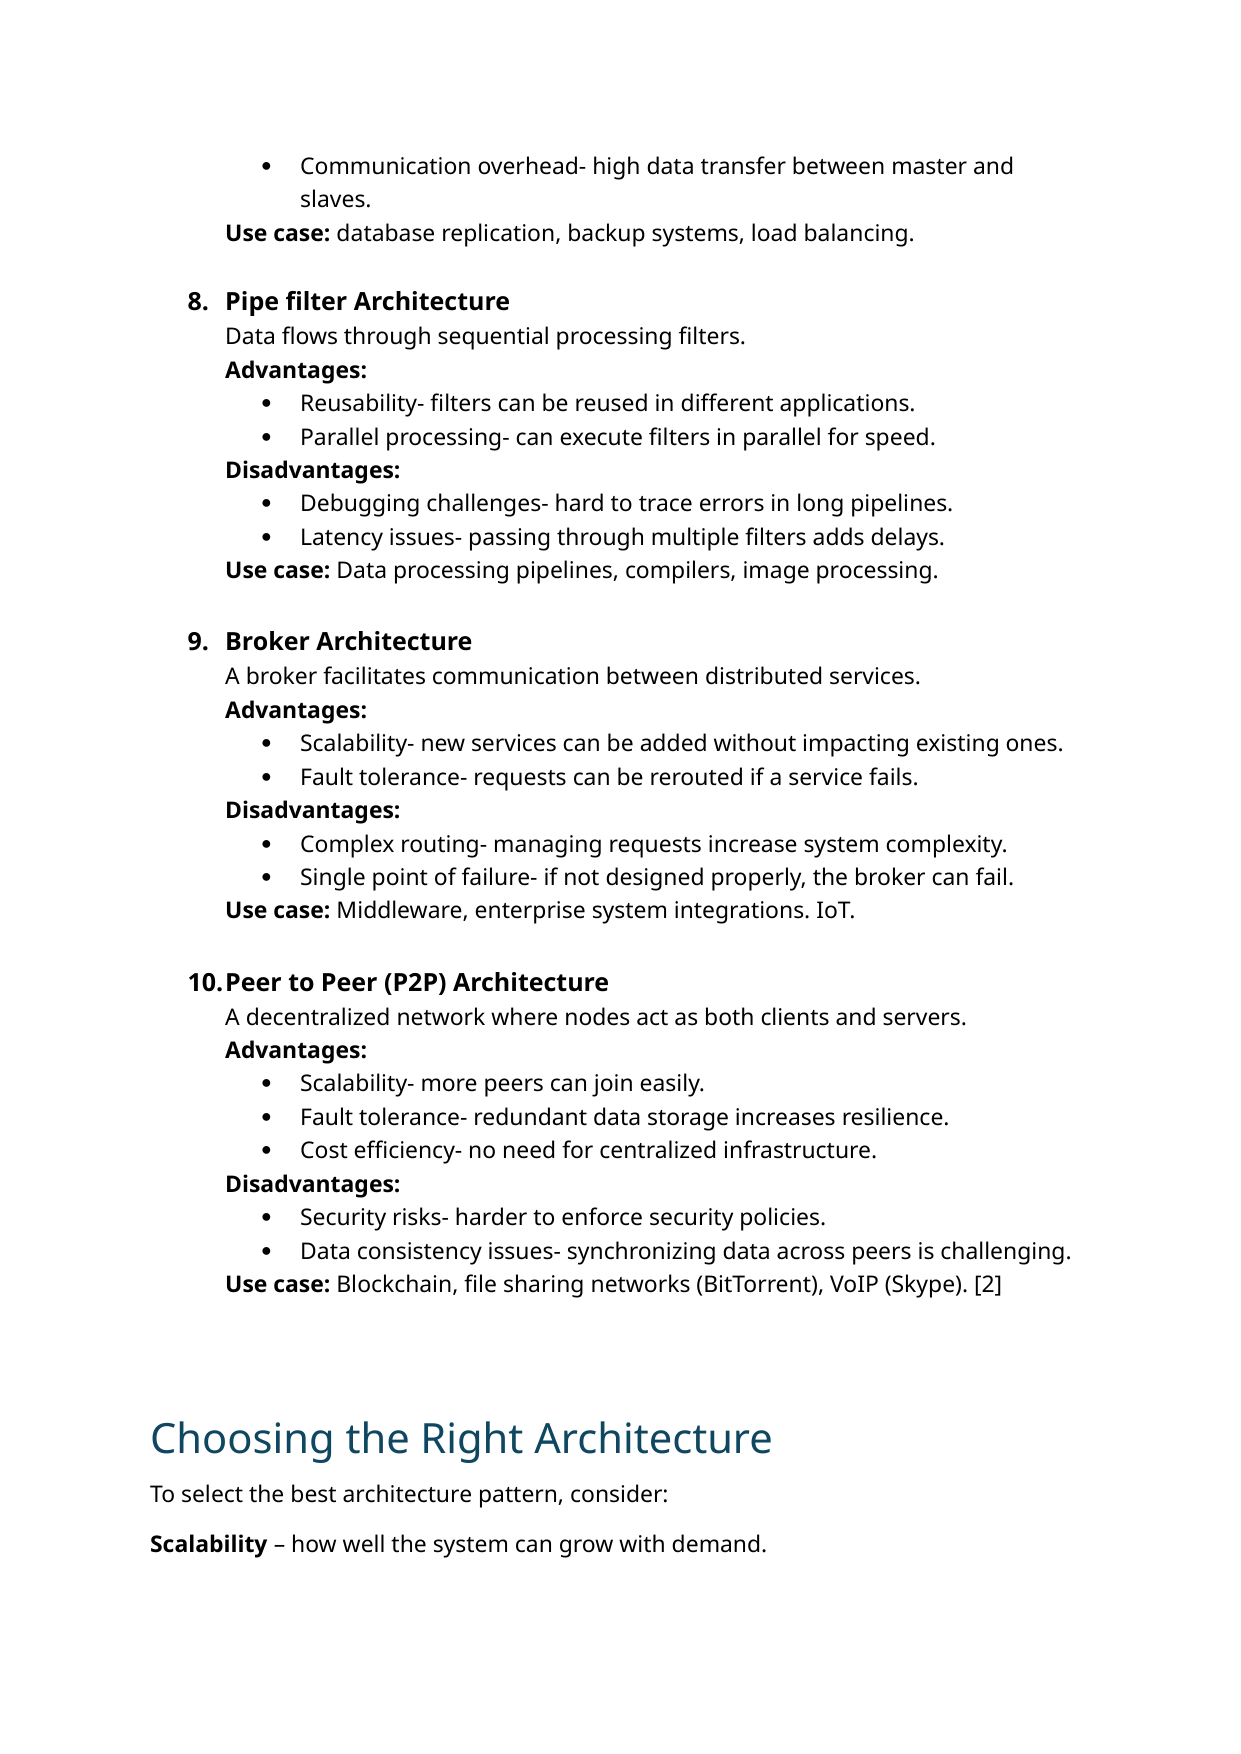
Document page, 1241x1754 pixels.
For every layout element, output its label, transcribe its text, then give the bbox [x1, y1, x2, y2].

subtitle Choosing the Right Architecture [150, 1409, 1090, 1465]
list Broker Architecture [187, 624, 1090, 658]
list Data consistency issues- synchronizing data across peers is challenging. [262, 1234, 1090, 1266]
list Reusability- filters can be reused in different applications. [262, 387, 1090, 418]
list Fault tolerance- requests can be rerouted if a service fails. [262, 761, 1090, 792]
text Scalability – how well the system can grow with demand. [150, 1528, 1090, 1559]
list Advantages: [225, 694, 1090, 725]
list Disadvantages: [225, 794, 1090, 825]
list A decentralized network where nodes act as both clients and servers. [225, 1001, 1090, 1032]
list Peer to Peer (P2P) Architecture [187, 964, 1090, 998]
list Latency issues- passing through multiple filters adds delays. [262, 521, 1090, 552]
list Scalability- more peers can join easily. [262, 1067, 1090, 1099]
list Parallel processing- can execute filters in parallel for speed. [262, 420, 1090, 452]
list Single point of failure- if not designed properly, the broker can fail. [262, 861, 1090, 892]
list Pipe filter Architecture [187, 284, 1090, 318]
list Advantages: [225, 1034, 1090, 1065]
list Advantages: [225, 353, 1090, 385]
list Use case: Middleware, enterprise system integrations. IoT. [225, 894, 1090, 926]
list Use case: database replication, backup systems, load balancing. [225, 217, 1090, 248]
list Complex routing- managing requests increase system complexity. [262, 827, 1090, 859]
list Debugging challenges- hard to trace errors in long pipelines. [262, 487, 1090, 518]
list Use case: Data processing pipelines, compilers, image processing. [225, 554, 1090, 585]
list Disadvantages: [225, 454, 1090, 485]
text To select the best architecture pattern, consider: [150, 1478, 1090, 1509]
list Fault tolerance- redundant data storage increases resilience. [262, 1101, 1090, 1132]
list Cost efficiency- no need for centralized infrastructure. [262, 1134, 1090, 1166]
list Communication overhead- high data transfer between master and slaves. [262, 150, 1090, 215]
list A broker facilitates communication between distributed services. [225, 660, 1090, 692]
list Scalability- new services can be added without impacting existing ones. [262, 727, 1090, 758]
list Disadvantages: [225, 1168, 1090, 1199]
list Use case: Blockchain, file sharing networks (BitTorrent), VoIP (Skype). [2] [225, 1268, 1090, 1299]
list Security risks- harder to enforce security policies. [262, 1201, 1090, 1232]
list Data flows through sequential processing filters. [225, 320, 1090, 351]
